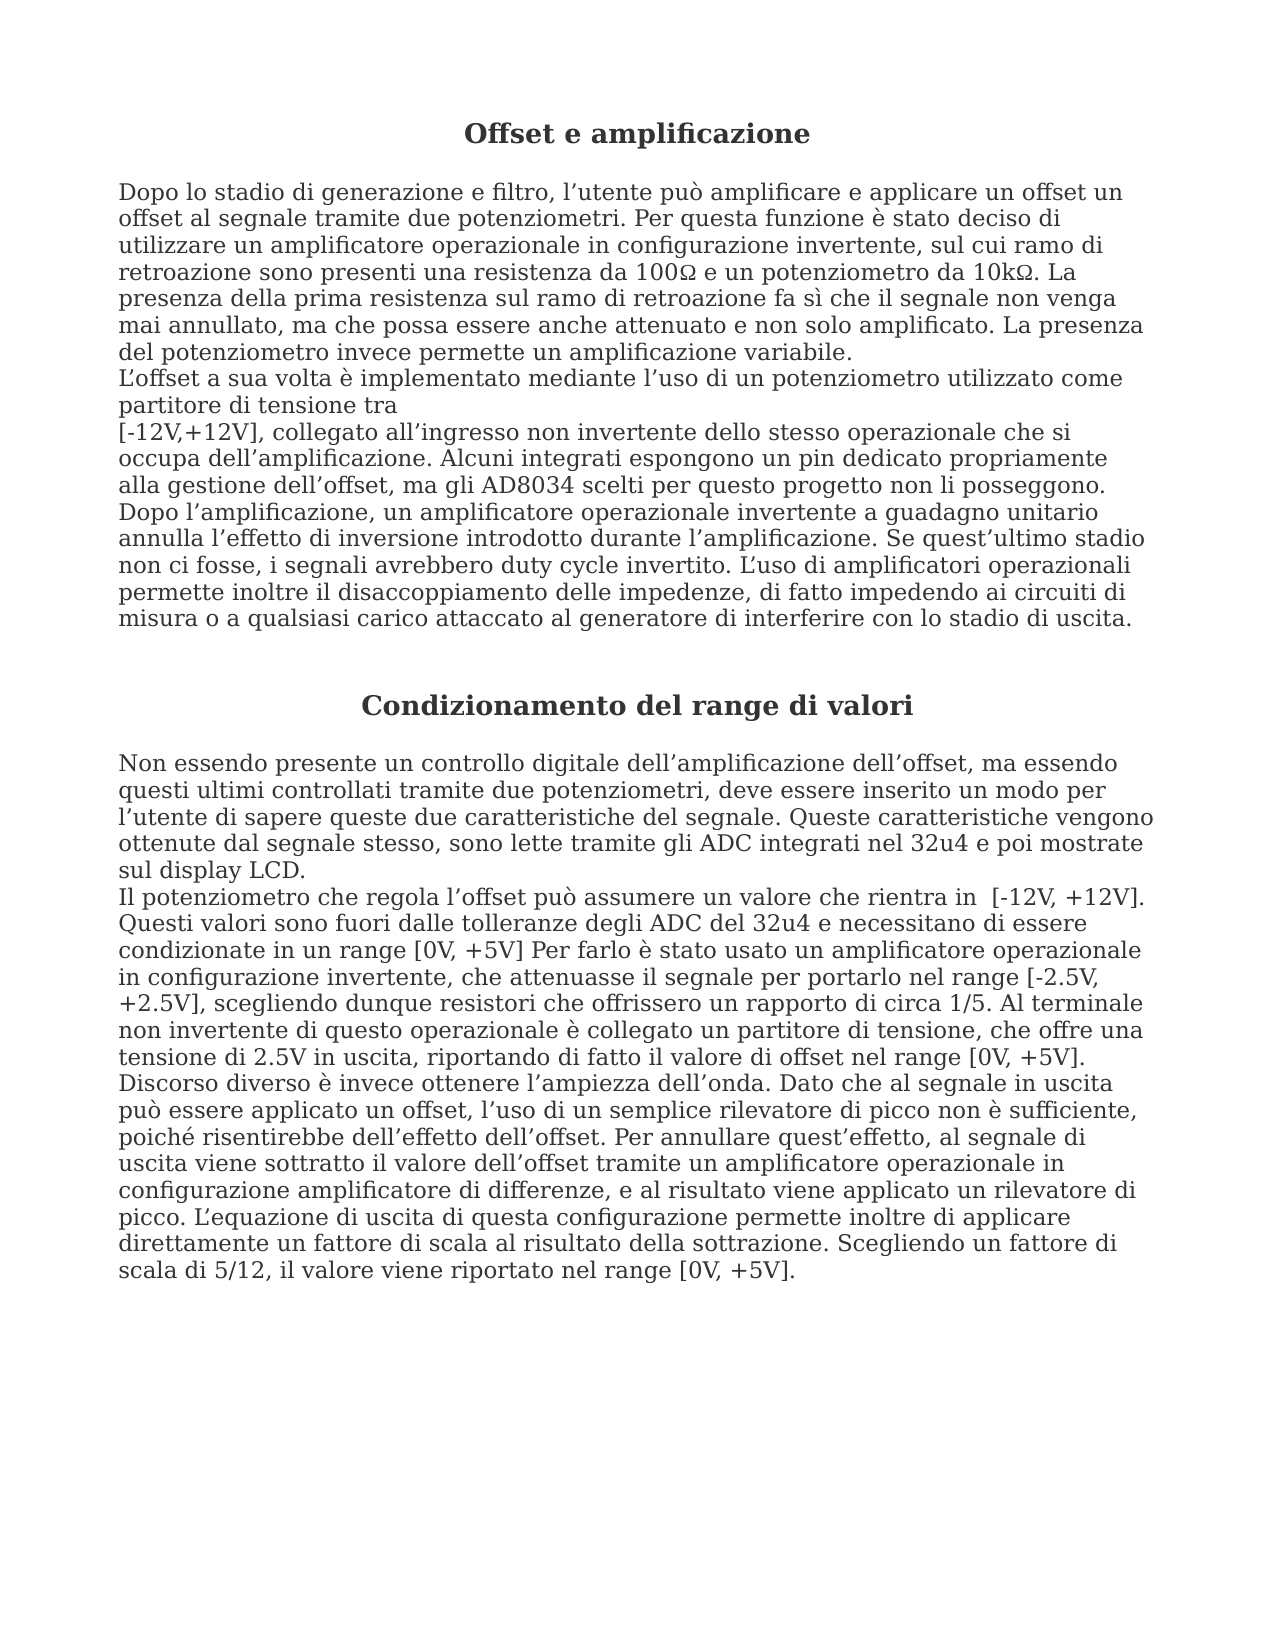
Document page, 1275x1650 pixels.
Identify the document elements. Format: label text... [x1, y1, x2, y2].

text Non essendo presente un controllo digitale dell’amplificazione dell’offset, ma essendo questi ultimi controllati tramite due potenziometri, deve essere inserito un modo per l’utente di sapere queste due caratteristiche del segnale. Queste caratteristiche vengono ottenute dal segnale stesso, sono lette tramite gli ADC integrati nel 32u4 e poi mostrate sul display LCD. [118, 750, 1157, 884]
text Condizionamento del range di valori [118, 690, 1157, 722]
text Offset e amplificazione [118, 118, 1157, 150]
text Il potenziometro che regola l’offset può assumere un valore che rientra in [-12V, +12V]. Questi valori sono fuori dalle tolleranze degli ADC del 32u4 e necessitano di essere condizionate in un range [0V, +5V] Per farlo è stato usato un amplificatore operazionale in configurazione invertente, che attenuasse il segnale per portarlo nel range [-2.5V, +2.5V], scegliendo dunque resistori che offrissero un rapporto di circa 1/5. Al terminale non invertente di questo operazionale è collegato un partitore di tensione, che offre una tensione di 2.5V in uscita, riportando di fatto il valore di offset nel range [0V, +5V]. [118, 884, 1157, 1070]
text L’offset a sua volta è implementato mediante l’uso di un potenziometro utilizzato come partitore di tensione tra [118, 366, 1157, 419]
text [-12V,+12V], collegato all’ingresso non invertente dello stesso operazionale che si occupa dell’amplificazione. Alcuni integrati espongono un pin dedicato propriamente alla gestione dell’offset, ma gli AD8034 scelti per questo progetto non li posseggono. Dopo l’amplificazione, un amplificatore operazionale invertente a guadagno unitario annulla l’effetto di inversione introdotto durante l’amplificazione. Se quest’ultimo stadio non ci fosse, i segnali avrebbero duty cycle invertito. L’uso di amplificatori operazionali permette inoltre il disaccoppiamento delle impedenze, di fatto impedendo ai circuiti di misura o a qualsiasi carico attaccato al generatore di interferire con lo stadio di uscita. [118, 419, 1157, 632]
text Dopo lo stadio di generazione e filtro, l’utente può amplificare e applicare un offset un offset al segnale tramite due potenziometri. Per questa funzione è stato deciso di utilizzare un amplificatore operazionale in configurazione invertente, sul cui ramo di retroazione sono presenti una resistenza da 100Ω e un potenziometro da 10kΩ. La presenza della prima resistenza sul ramo di retroazione fa sì che il segnale non venga mai annullato, ma che possa essere anche attenuato e non solo amplificato. La presenza del potenziometro invece permette un amplificazione variabile. [118, 179, 1157, 366]
text Discorso diverso è invece ottenere l’ampiezza dell’onda. Dato che al segnale in uscita può essere applicato un offset, l’uso di un semplice rilevatore di picco non è sufficiente, poiché risentirebbe dell’effetto dell’offset. Per annullare quest’effetto, al segnale di uscita viene sottratto il valore dell’offset tramite un amplificatore operazionale in configurazione amplificatore di differenze, e al risultato viene applicato un rilevatore di picco. L’equazione di uscita di questa configurazione permette inoltre di applicare direttamente un fattore di scala al risultato della sottrazione. Scegliendo un fattore di scala di 5/12, il valore viene riportato nel range [0V, +5V]. [118, 1070, 1157, 1284]
